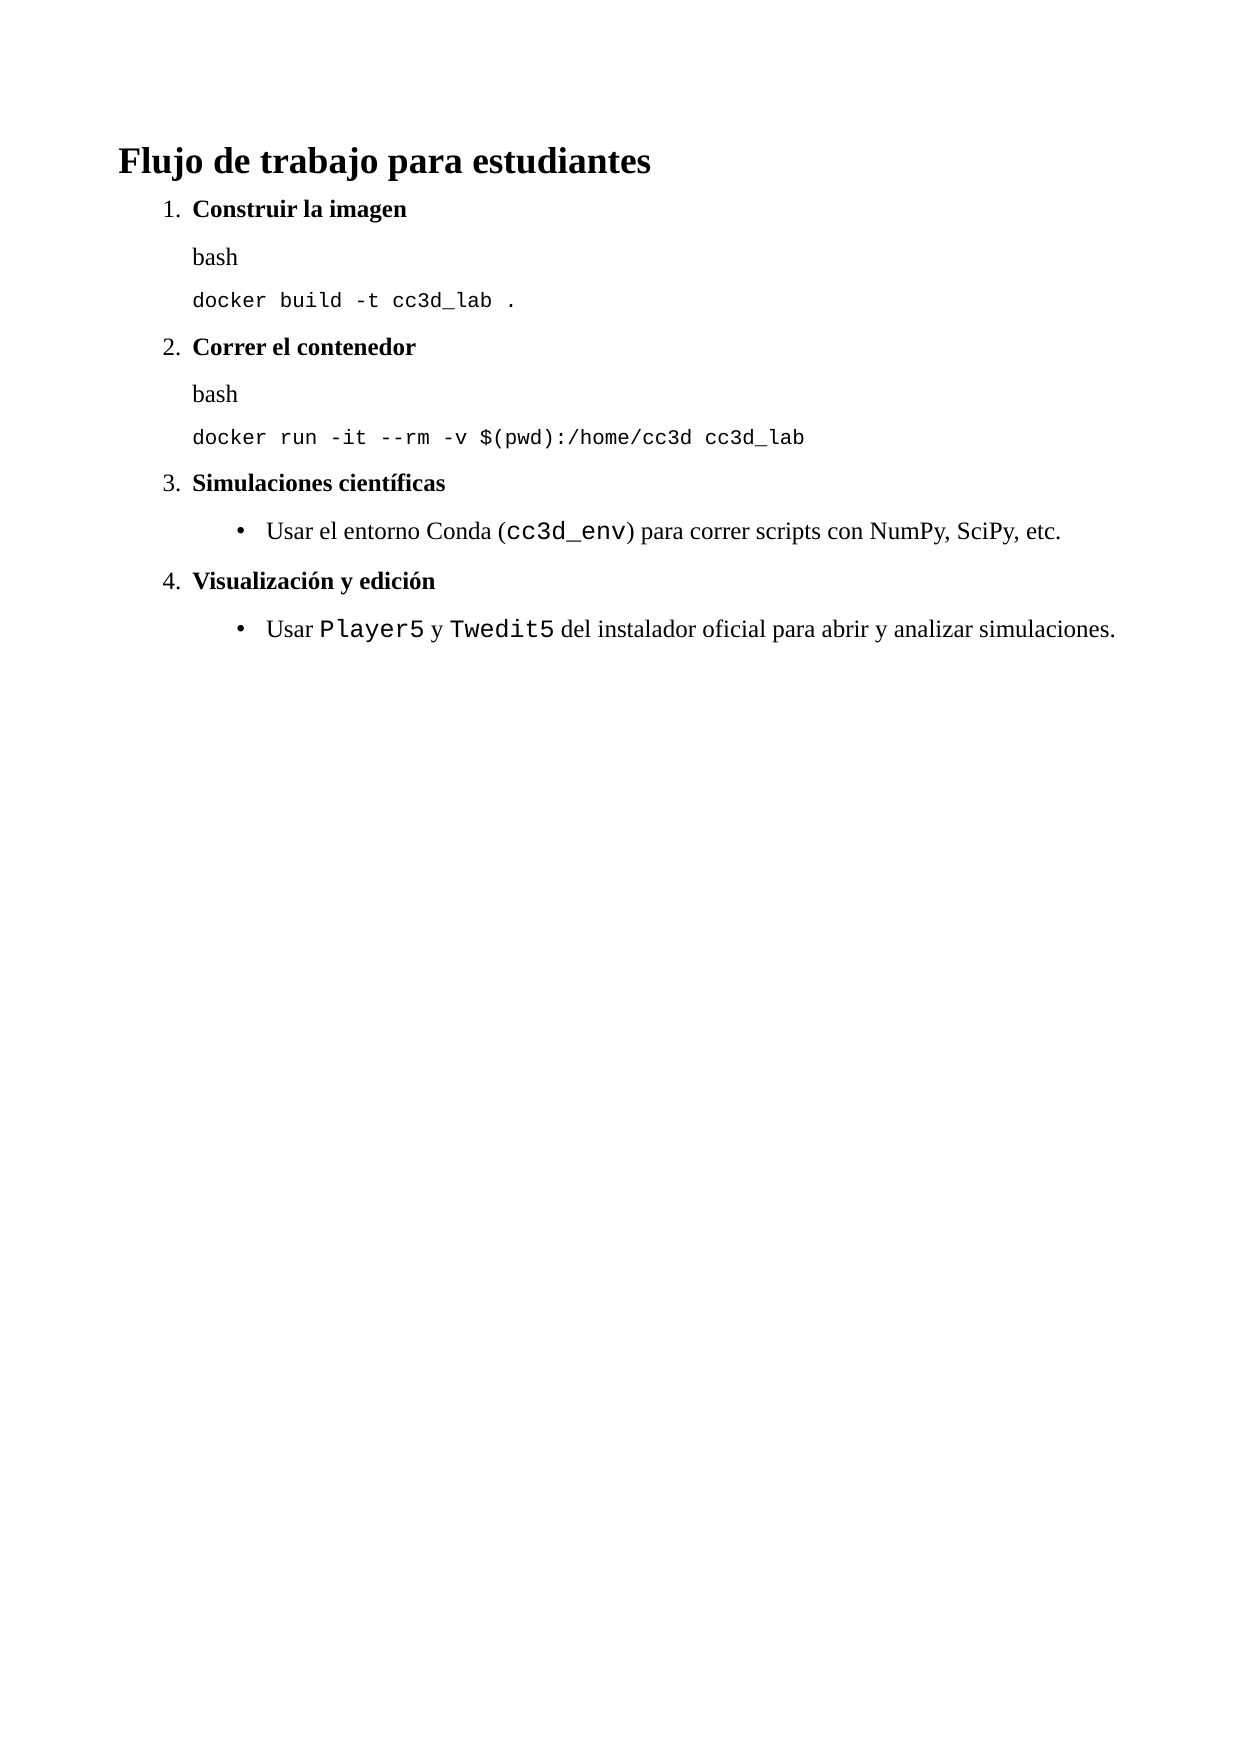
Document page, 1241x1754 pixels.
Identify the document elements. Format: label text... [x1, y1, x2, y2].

list bash [162, 242, 1122, 271]
list Construir la imagen [162, 194, 1122, 223]
list docker build -t cc3d_lab . [162, 290, 1122, 313]
list Visualización y edición [162, 566, 1122, 595]
list Simulaciones científicas [162, 468, 1122, 497]
list bash [162, 379, 1122, 408]
list Usar Player5 y Twedit5 del instalador oficial para abrir y analizar simulaciones. [236, 614, 1122, 644]
list Correr el contenedor [162, 332, 1122, 360]
subtitle Flujo de trabajo para estudiantes [118, 139, 1122, 182]
list docker run -it --rm -v $(pwd):/home/cc3d cc3d_lab [162, 427, 1122, 450]
list Usar el entorno Conda (cc3d_env) para correr scripts con NumPy, SciPy, etc. [236, 516, 1122, 547]
